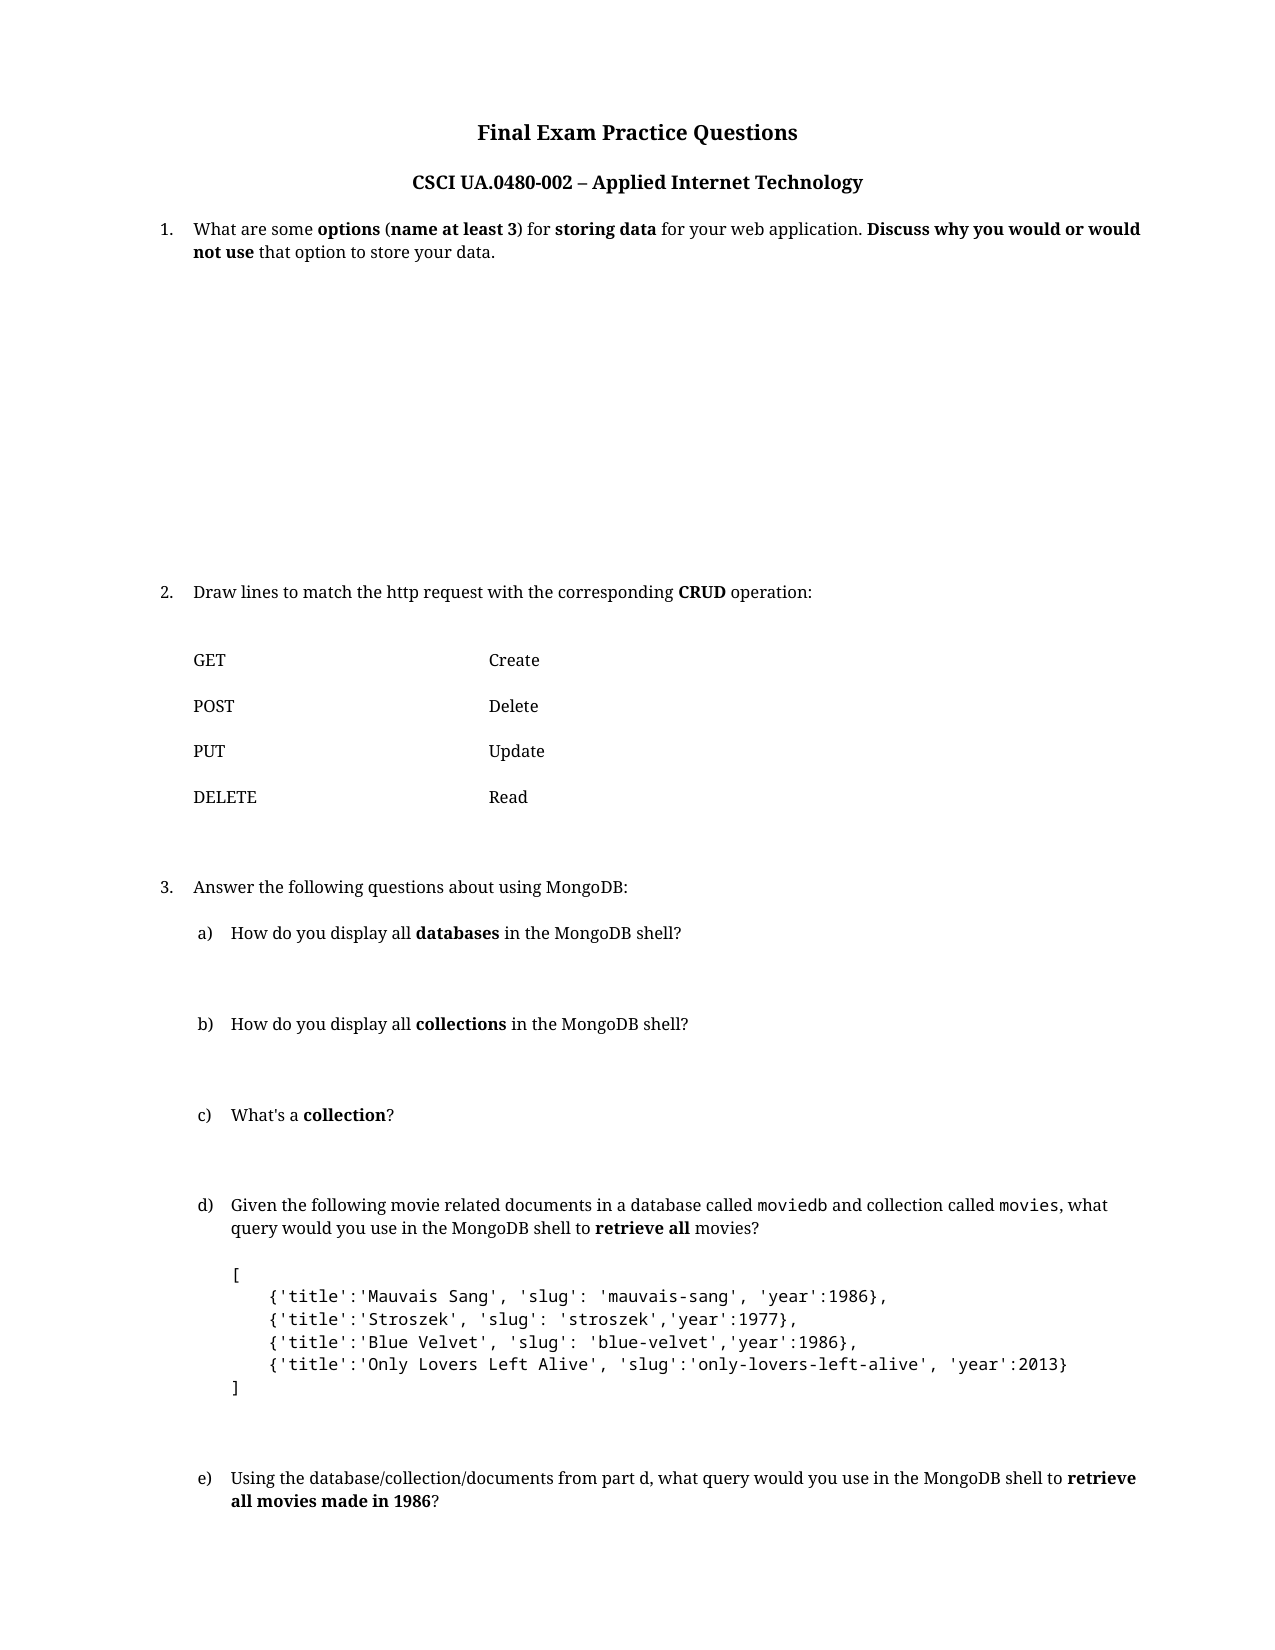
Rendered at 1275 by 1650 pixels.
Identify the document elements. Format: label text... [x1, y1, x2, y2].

list ] [193, 1376, 1157, 1466]
list Draw lines to match the http request with the corresponding CRUD operation: GET Create POST Delete PUT Update DELETE Read [156, 581, 1157, 876]
text Final Exam Practice Questions CSCI UA.0480-002 – Applied Internet Technology [118, 118, 1157, 217]
list Given the following movie related documents in a database called moviedb and collection called movies, what query would you use in the MongoDB shell to retrieve all movies? [ [193, 1194, 1157, 1285]
list {'title':'Stroszek', 'slug': 'stroszek','year':1977}, {'title':'Blue Velvet', 'slug': 'blue-velvet','year':1986}, [231, 1307, 1157, 1353]
list What's a collection? [193, 1103, 1157, 1194]
list Answer the following questions about using MongoDB: [156, 876, 1157, 921]
list How do you display all collections in the MongoDB shell? [193, 1012, 1157, 1103]
list {'title':'Mauvais Sang', 'slug': 'mauvais-sang', 'year':1986}, [231, 1285, 1157, 1307]
list What are some options (name at least 3) for storing data for your web application. Discuss why you would or would not use that option to store your data. [156, 217, 1157, 422]
list Using the database/collection/documents from part d, what query would you use in the MongoDB shell to retrieve all movies made in 1986? [193, 1466, 1157, 1512]
list {'title':'Only Lovers Left Alive', 'slug':'only-lovers-left-alive', 'year':2013} [231, 1353, 1157, 1376]
list How do you display all databases in the MongoDB shell? [193, 921, 1157, 989]
